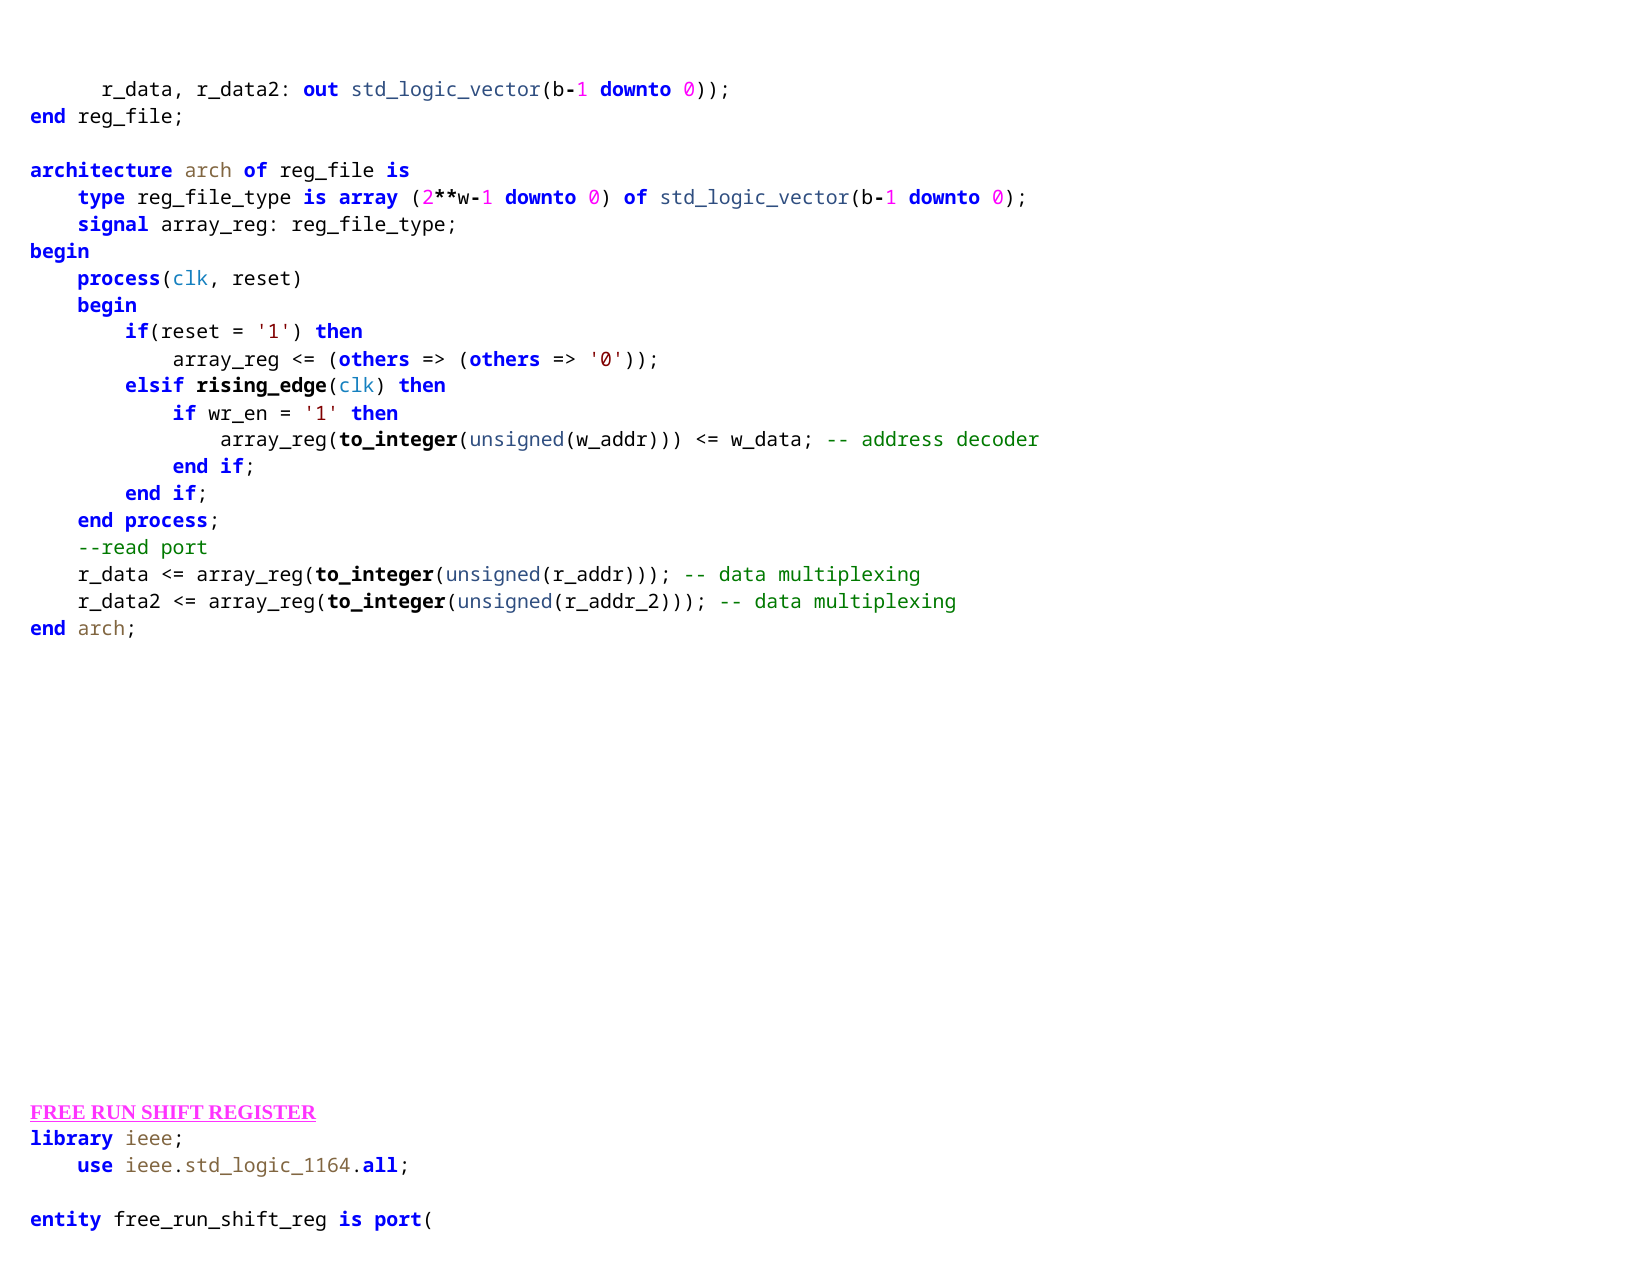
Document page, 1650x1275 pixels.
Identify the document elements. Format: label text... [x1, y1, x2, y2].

text end arch; [30, 614, 1620, 642]
text FREE RUN SHIFT REGISTER [30, 1100, 1620, 1124]
text type reg_file_type is array (2**w-1 downto 0) of std_logic_vector(b-1 downto 0); [30, 183, 1620, 210]
text begin [30, 291, 1620, 318]
text array_reg(to_integer(unsigned(w_addr))) <= w_data; -- address decoder [30, 426, 1620, 453]
text r_data, r_data2: out std_logic_vector(b-1 downto 0)); [30, 75, 1620, 102]
text begin [30, 237, 1620, 264]
text library ieee; [30, 1124, 1620, 1151]
text --read port [30, 534, 1620, 561]
text end if; [30, 480, 1620, 507]
text architecture arch of reg_file is [30, 156, 1620, 183]
text r_data <= array_reg(to_integer(unsigned(r_addr))); -- data multiplexing [30, 561, 1620, 588]
text if(reset = '1') then [30, 318, 1620, 345]
text r_data2 <= array_reg(to_integer(unsigned(r_addr_2))); -- data multiplexing [30, 588, 1620, 614]
text use ieee.std_logic_1164.all; [30, 1151, 1620, 1178]
text process(clk, reset) [30, 264, 1620, 291]
text signal array_reg: reg_file_type; [30, 210, 1620, 237]
text end reg_file; [30, 102, 1620, 129]
text end if; [30, 453, 1620, 480]
text entity free_run_shift_reg is port( [30, 1205, 1620, 1232]
text if wr_en = '1' then [30, 399, 1620, 426]
text array_reg <= (others => (others => '0')); [30, 345, 1620, 372]
text end process; [30, 507, 1620, 534]
text elsif rising_edge(clk) then [30, 372, 1620, 399]
